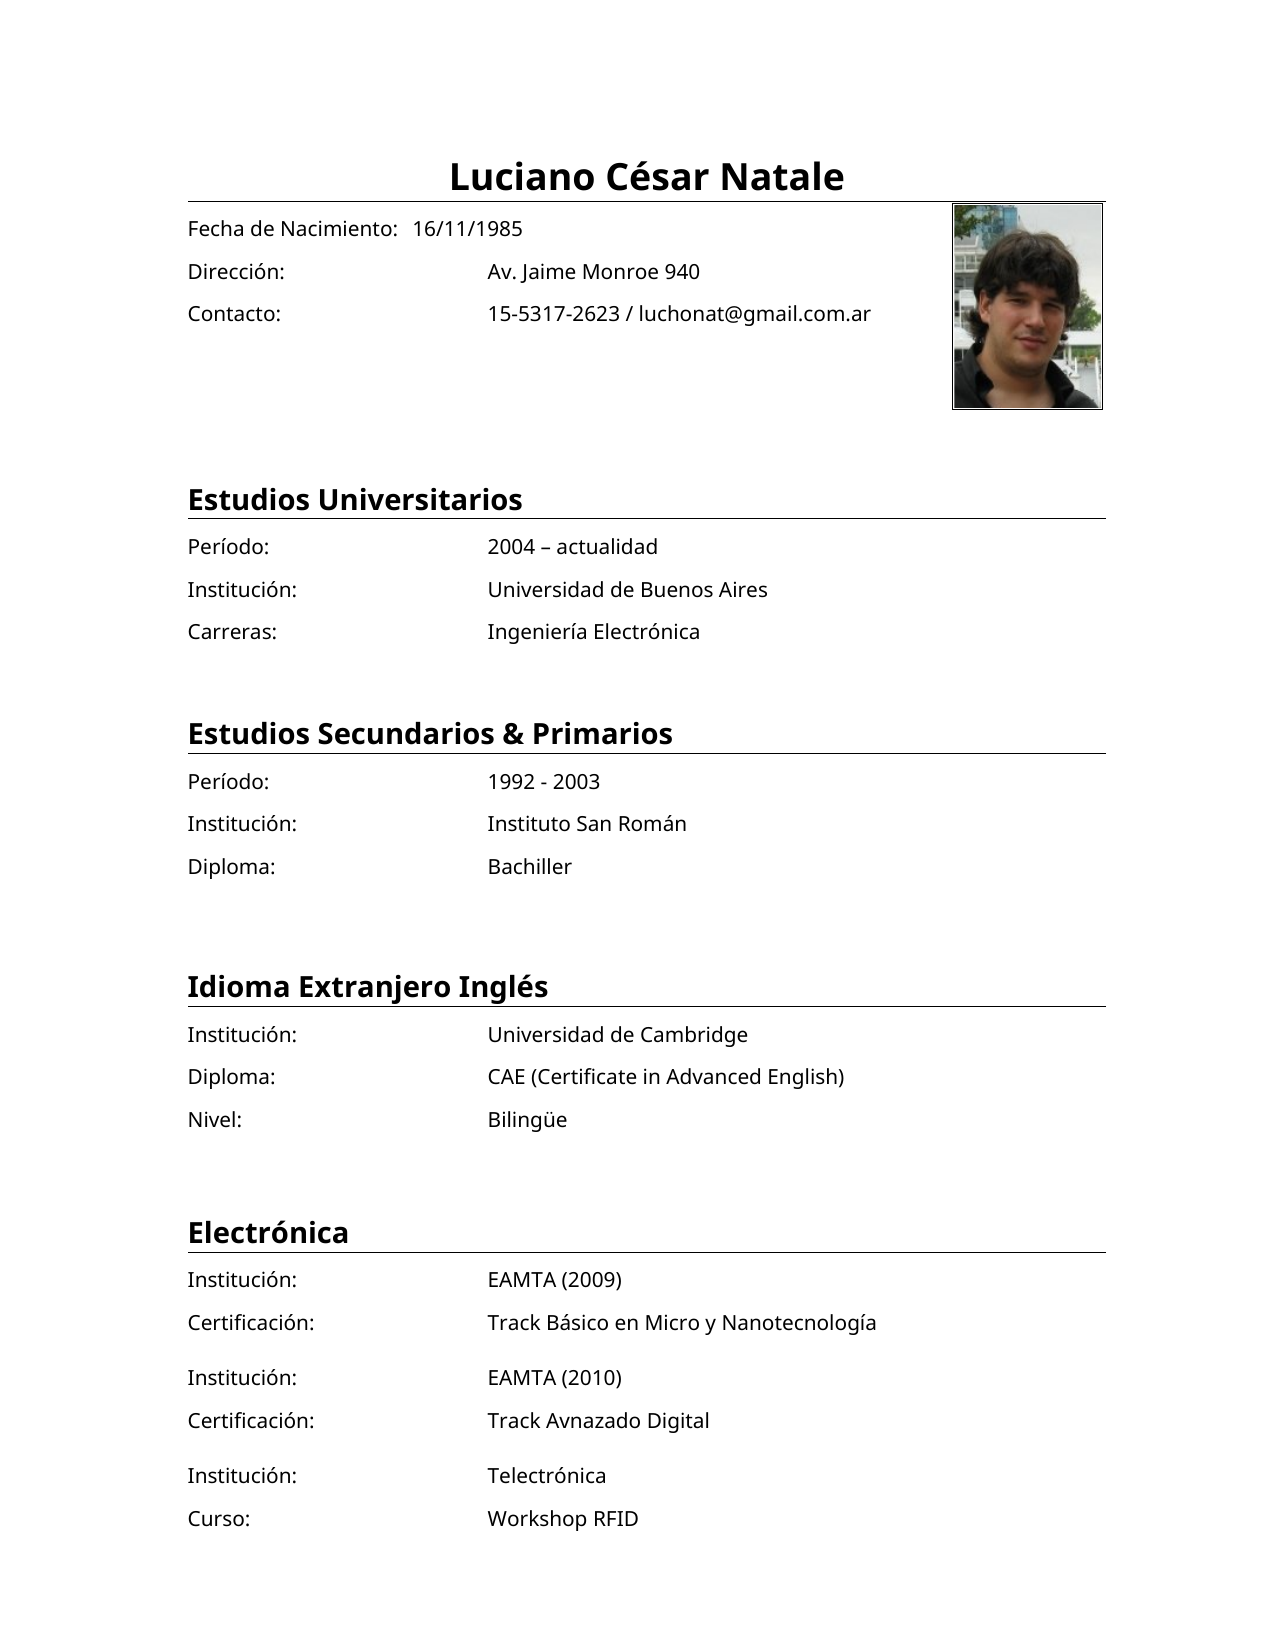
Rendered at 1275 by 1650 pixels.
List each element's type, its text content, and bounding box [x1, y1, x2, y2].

text Institución: Telectrónica [187, 1461, 1106, 1489]
text Estudios Universitarios [187, 479, 1106, 519]
text Período: 1992 - 2003 [187, 767, 1106, 795]
text Curso: Workshop RFID [187, 1504, 1106, 1532]
text Institución: Instituto San Román [187, 809, 1106, 838]
text Electrónica [187, 1212, 1106, 1253]
text Institución: Universidad de Cambridge [187, 1020, 1106, 1048]
text Diploma: CAE (Certificate in Advanced English) [187, 1062, 1106, 1091]
text Institución: EAMTA (2009) [187, 1266, 1106, 1294]
text Contacto: 15-5317-2623 / luchonat@gmail.com.ar [187, 299, 952, 328]
text Institución: Universidad de Buenos Aires [187, 575, 1106, 603]
text Estudios Secundarios & Primarios [187, 714, 1106, 754]
text Idioma Extranjero Inglés [187, 967, 1106, 1007]
text Certificación: Track Básico en Micro y Nanotecnología [187, 1308, 1106, 1337]
text Luciano César Natale [187, 150, 1106, 202]
text Carreras: Ingeniería Electrónica [187, 617, 1106, 646]
text Institución: EAMTA (2010) [187, 1363, 1106, 1392]
text Certificación: Track Avnazado Digital [187, 1406, 1106, 1434]
text Dirección: Av. Jaime Monroe 940 [187, 257, 952, 285]
text Período: 2004 – actualidad [187, 532, 1106, 561]
text Nivel: Bilingüe [187, 1105, 1106, 1133]
text Diploma: Bachiller [187, 852, 1106, 881]
picture [954, 205, 1102, 408]
text Fecha de Nacimiento: 16/11/1985 [187, 214, 952, 243]
